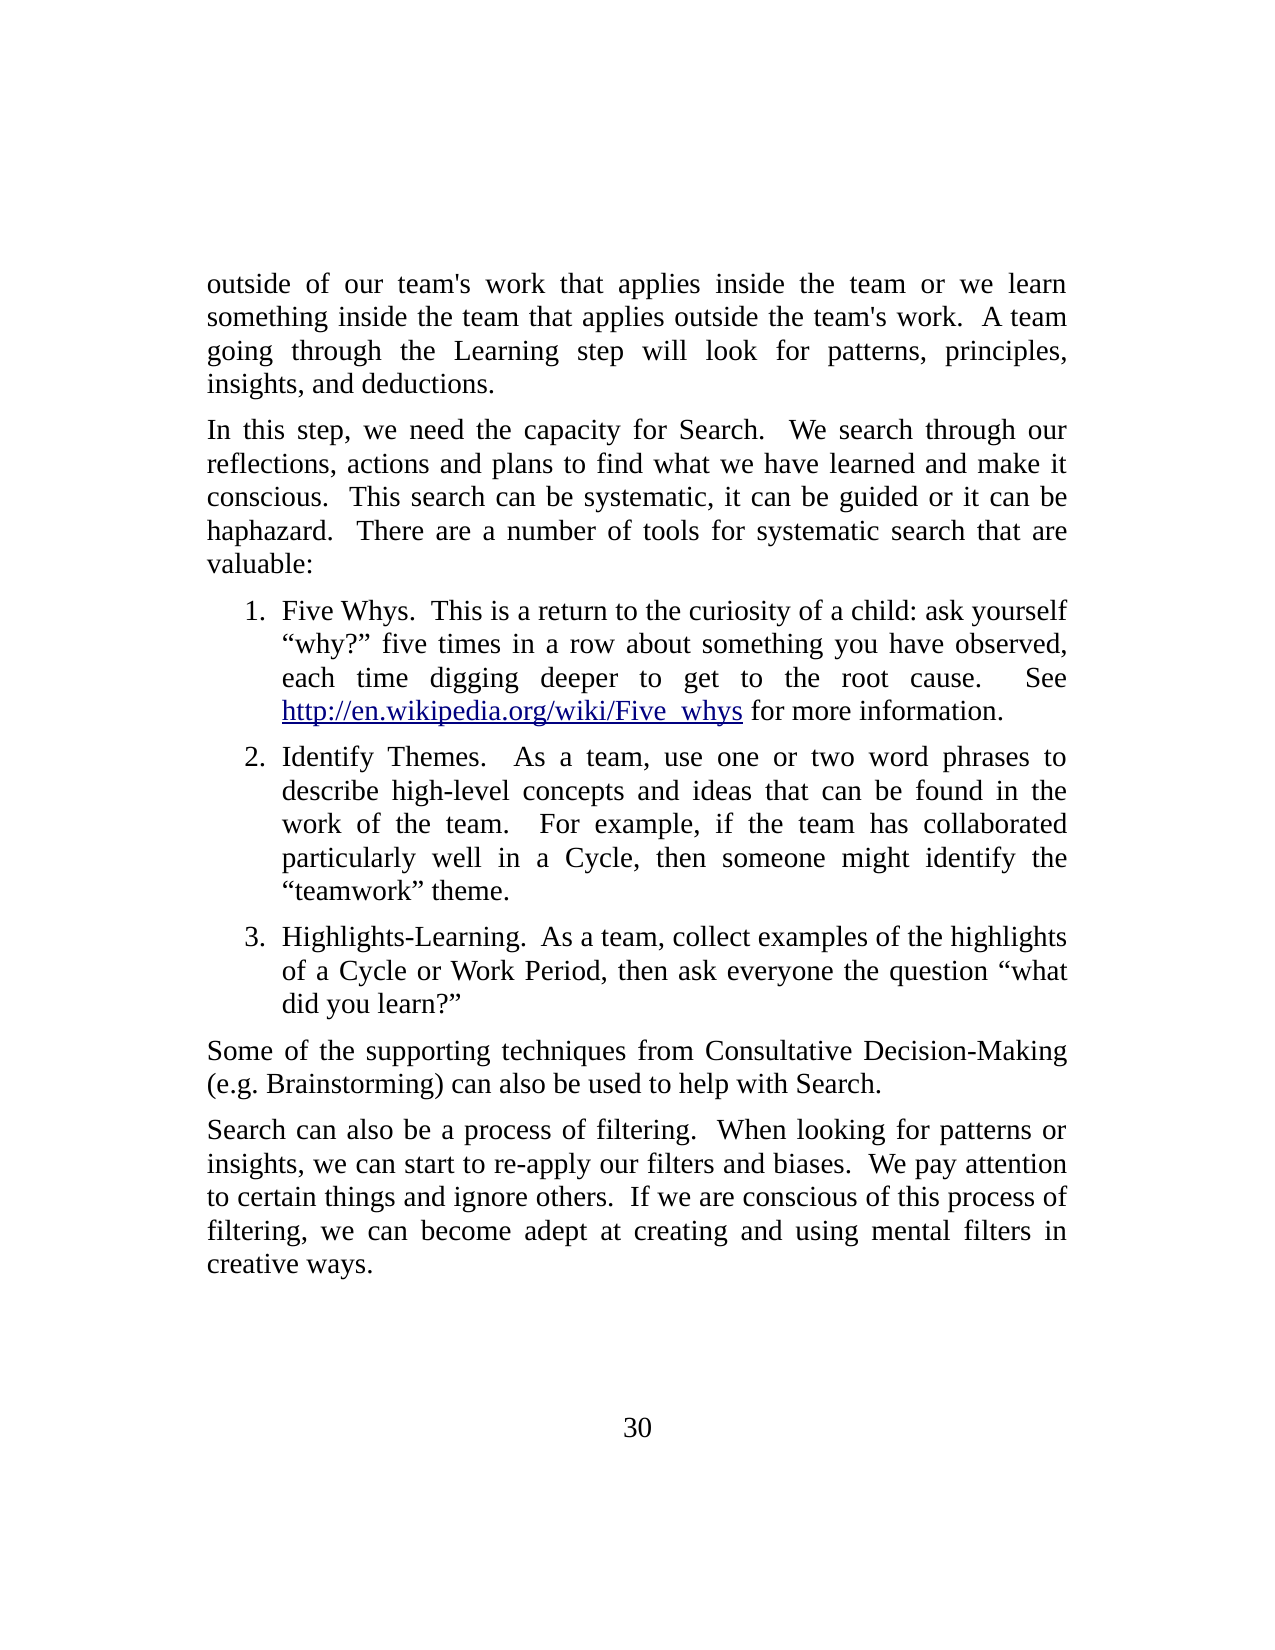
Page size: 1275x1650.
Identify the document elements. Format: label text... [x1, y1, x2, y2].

text Search can also be a process of filtering. When looking for patterns or insights, we can start to re-apply our filters and biases. We pay attention to certain things and ignore others. If we are conscious of this process of filtering, we can become adept at creating and using mental filters in creative ways. [207, 1112, 1068, 1280]
text outside of our team's work that applies inside the team or we learn something inside the team that applies outside the team's work. A team going through the Learning step will look for patterns, principles, insights, and deductions. [207, 266, 1068, 400]
list Highlights-Learning. As a team, collect examples of the highlights of a Cycle or Work Period, then ask everyone the question “what did you learn?” [244, 919, 1068, 1020]
list Identify Themes. As a team, use one or two word phrases to describe high-level concepts and ideas that can be found in the work of the team. For example, if the team has collaborated particularly well in a Cycle, then someone might identify the “teamwork” theme. [244, 739, 1068, 907]
text Some of the supporting techniques from Consultative Decision-Making (e.g. Brainstorming) can also be used to help with Search. [207, 1033, 1068, 1100]
text In this step, we need the capacity for Search. We search through our reflections, actions and plans to find what we have learned and make it conscious. This search can be systematic, it can be guided or it can be haphazard. There are a number of tools for systematic search that are valuable: [207, 412, 1068, 580]
list Five Whys. This is a return to the curiosity of a child: ask yourself “why?” five times in a row about something you have observed, each time digging deeper to get to the root cause. See http://en.wikipedia.org/wiki/Five_whys for more information. [244, 593, 1068, 727]
